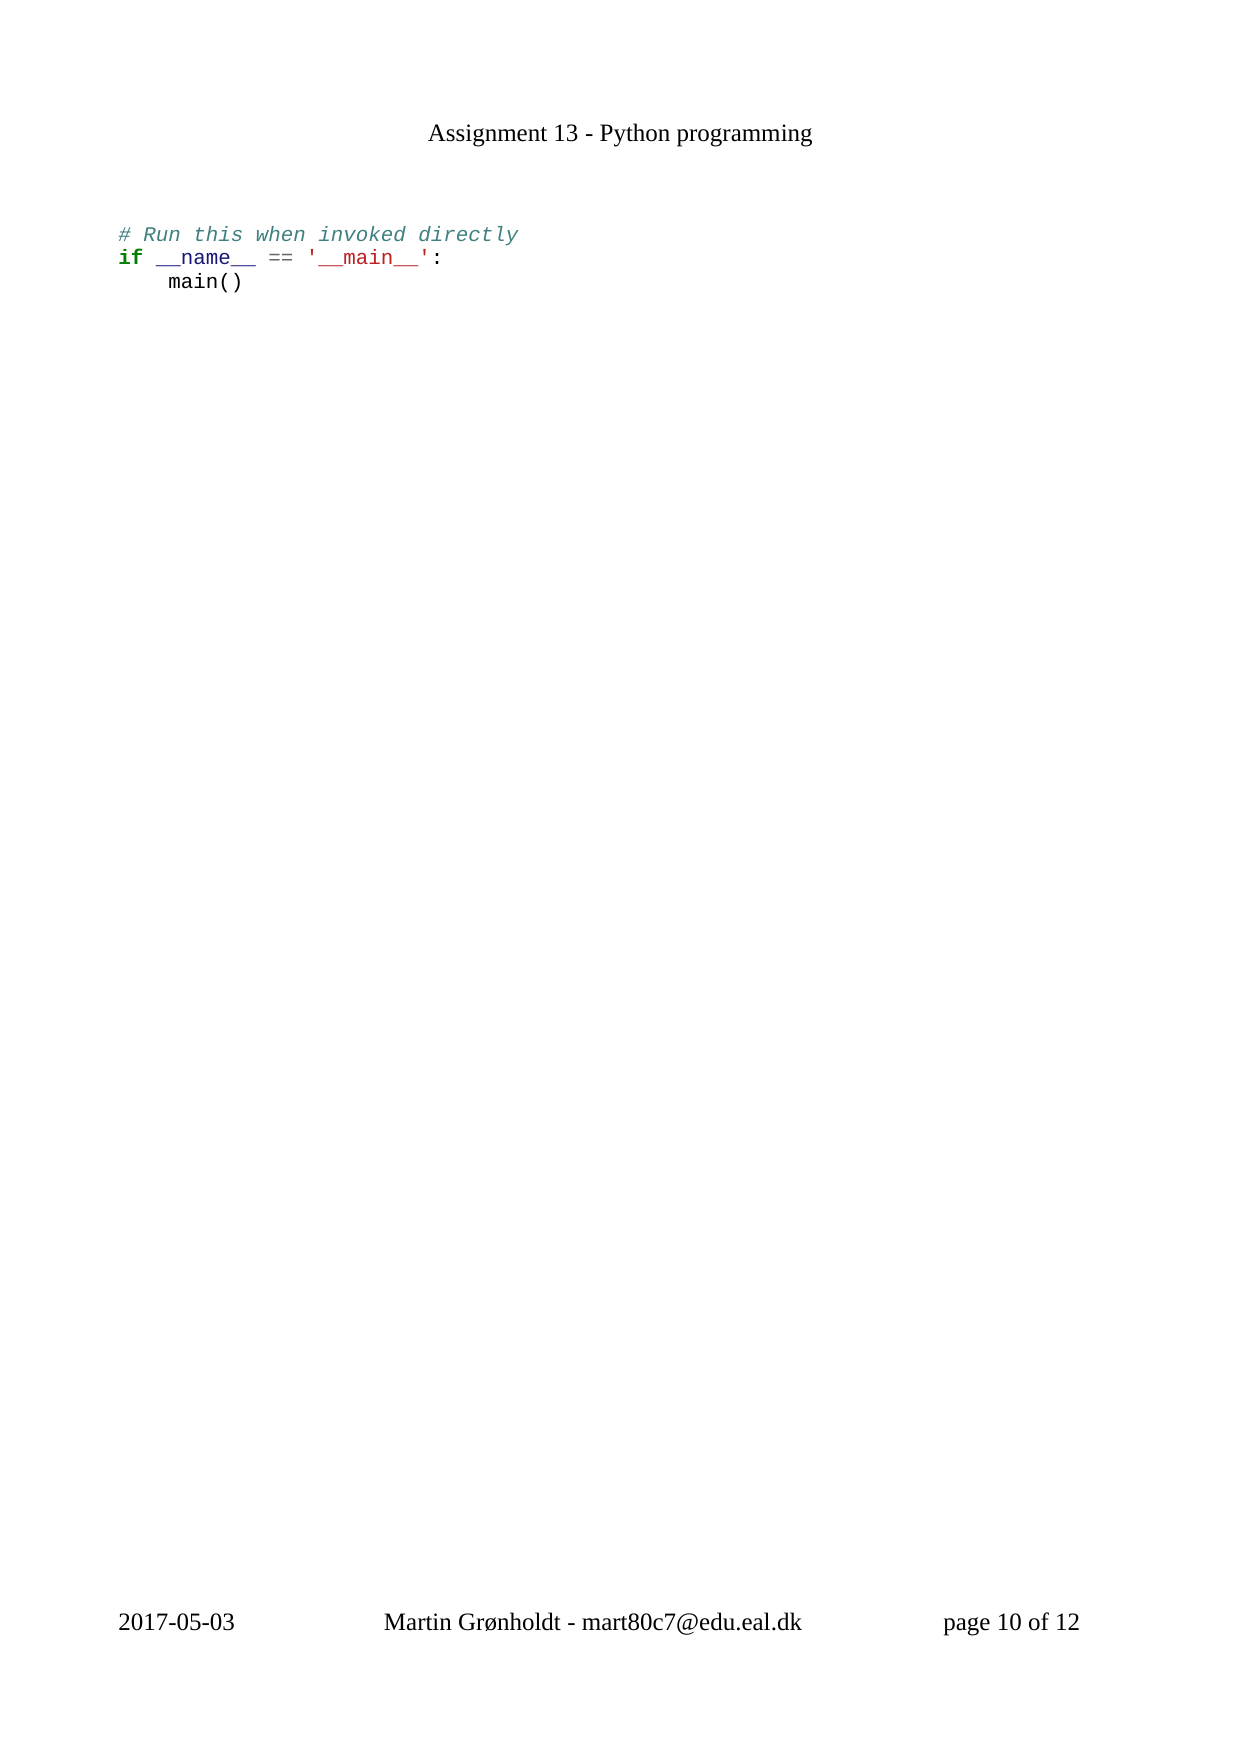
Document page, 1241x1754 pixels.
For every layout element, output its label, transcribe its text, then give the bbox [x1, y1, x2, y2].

text main() [118, 271, 1122, 294]
text # Run this when invoked directly [118, 224, 1122, 247]
text if __name__ == '__main__': [118, 247, 1122, 271]
